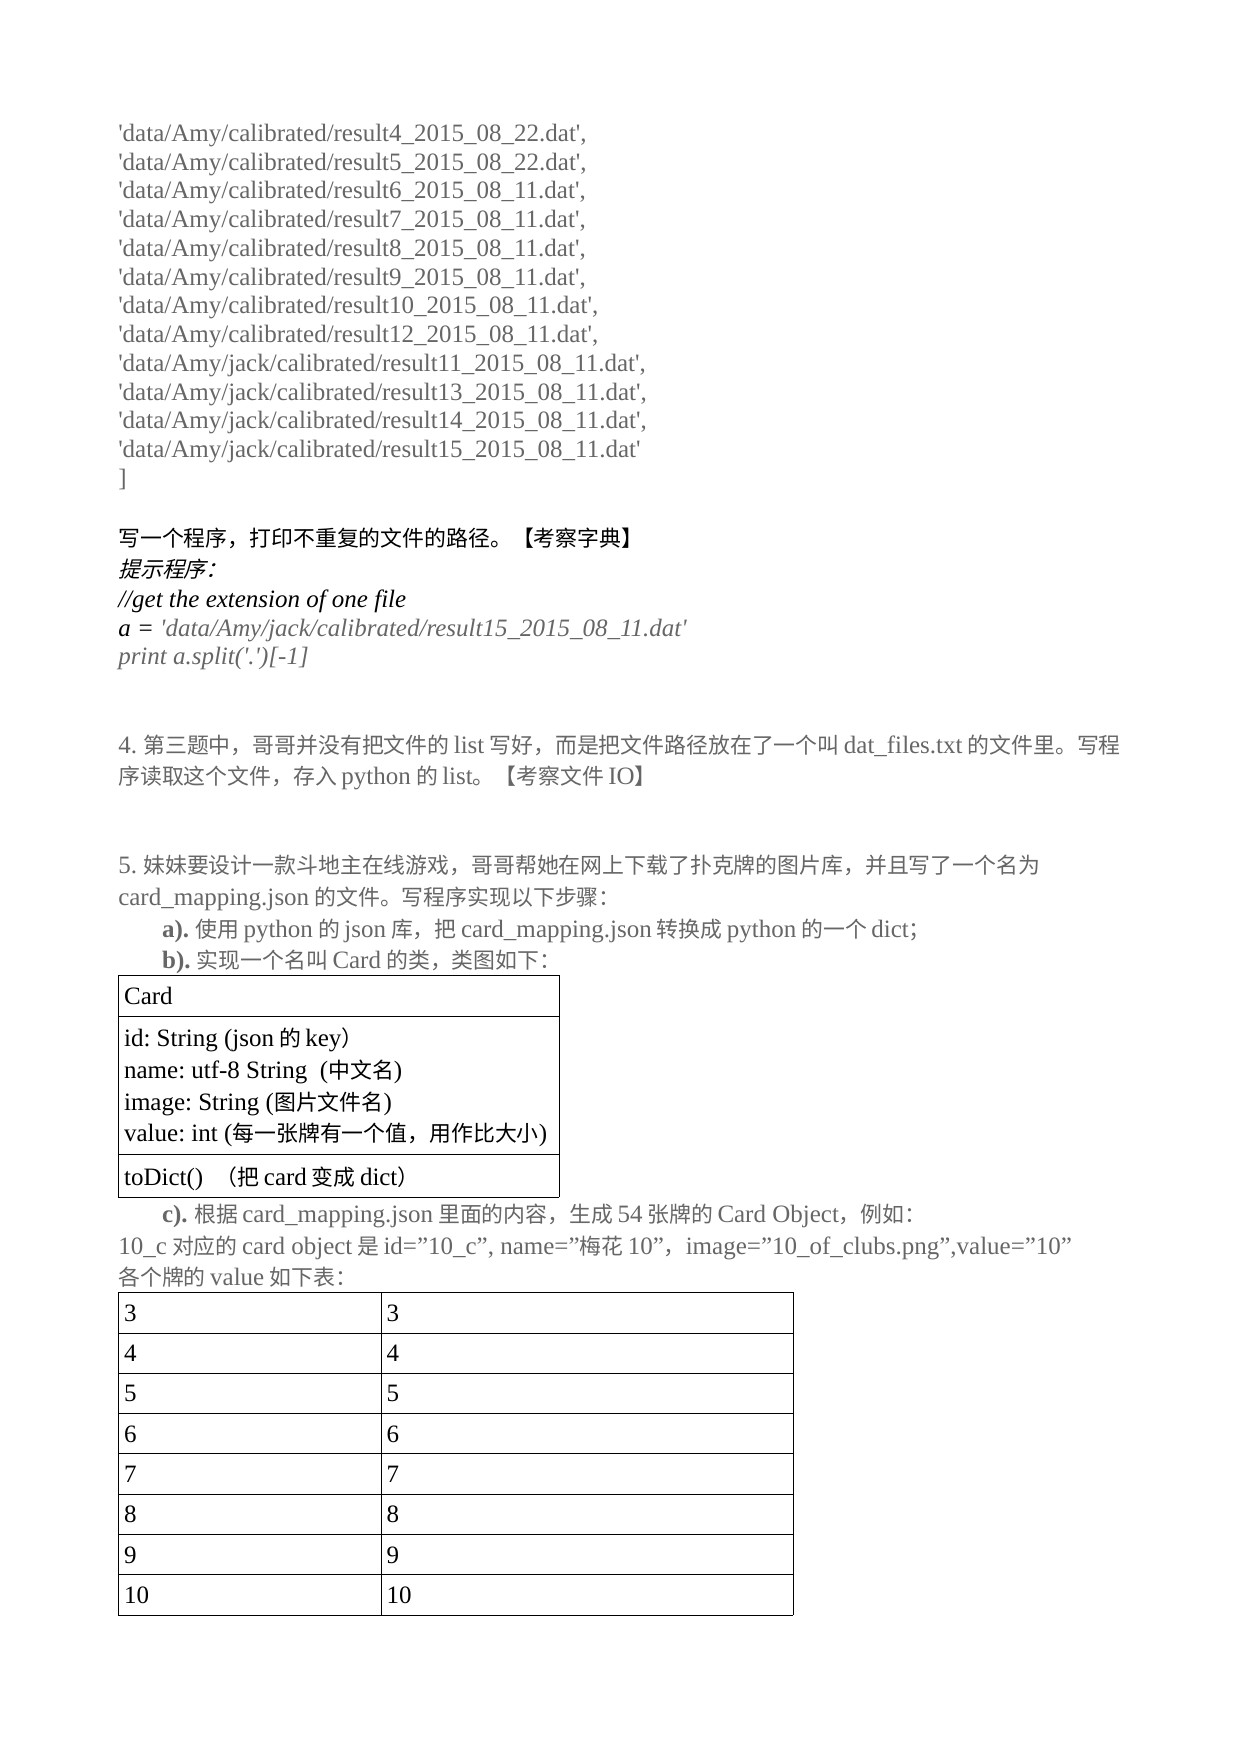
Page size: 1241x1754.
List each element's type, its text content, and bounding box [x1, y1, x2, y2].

text ] [118, 463, 1122, 492]
text 4. 第三题中，哥哥并没有把文件的list写好，而是把文件路径放在了一个叫dat_files.txt的文件里。写程序读取这个文件，存入python的list。【考察文件IO】 [118, 728, 1122, 791]
text 写一个程序，打印不重复的文件的路径。【考察字典】 [118, 521, 1122, 552]
table_header Card [119, 976, 559, 1016]
table_cell 8 [119, 1495, 381, 1534]
text 'data/Amy/calibrated/result4_2015_08_22.dat', [118, 118, 1122, 147]
text print a.split('.')[-1] [118, 641, 1122, 670]
table_header 3 [382, 1293, 793, 1332]
text 'data/Amy/jack/calibrated/result13_2015_08_11.dat', [118, 377, 1122, 406]
table_cell 10 [119, 1575, 381, 1614]
text 'data/Amy/calibrated/result8_2015_08_11.dat', [118, 233, 1122, 262]
text 提示程序： [118, 552, 1122, 584]
table_cell id: String (json的key） name: utf-8 String (中文名) image: String (图片文件名) value: int (每一张牌有一个值，用作比大小) [119, 1017, 559, 1154]
table_cell 4 [382, 1334, 793, 1373]
table_cell 7 [382, 1454, 793, 1494]
table_cell 9 [119, 1535, 381, 1574]
text 'data/Amy/jack/calibrated/result14_2015_08_11.dat', [118, 406, 1122, 434]
table_cell 8 [382, 1495, 793, 1534]
text c). 根据card_mapping.json里面的内容，生成54张牌的Card Object，例如： [118, 1197, 1122, 1229]
table_header 3 [119, 1293, 381, 1332]
text a). 使用python的json库，把card_mapping.json转换成python的一个dict； [118, 912, 1122, 943]
table_cell 7 [119, 1454, 381, 1494]
text 'data/Amy/calibrated/result5_2015_08_22.dat', [118, 147, 1122, 176]
text //get the extension of one file [118, 584, 1122, 613]
table_cell 4 [119, 1334, 381, 1373]
text 'data/Amy/jack/calibrated/result15_2015_08_11.dat' [118, 434, 1122, 463]
table_cell 6 [119, 1414, 381, 1453]
table_cell 5 [119, 1374, 381, 1413]
table_cell 6 [382, 1414, 793, 1453]
text a = 'data/Amy/jack/calibrated/result15_2015_08_11.dat' [118, 613, 1122, 641]
table_cell 9 [382, 1535, 793, 1574]
table_cell 5 [382, 1374, 793, 1413]
text 'data/Amy/calibrated/result7_2015_08_11.dat', [118, 204, 1122, 233]
text 5. 妹妹要设计一款斗地主在线游戏，哥哥帮她在网上下载了扑克牌的图片库，并且写了一个名为card_mapping.json的文件。写程序实现以下步骤： [118, 848, 1122, 912]
table_cell toDict() （把card变成dict） [119, 1155, 559, 1197]
text b). 实现一个名叫Card的类，类图如下： [118, 943, 1122, 975]
text 各个牌的value如下表： [118, 1260, 1122, 1292]
text 'data/Amy/calibrated/result12_2015_08_11.dat', [118, 319, 1122, 348]
text 'data/Amy/jack/calibrated/result11_2015_08_11.dat', [118, 348, 1122, 377]
text 10_c对应的card object是id=”10_c”, name=”梅花10”，image=”10_of_clubs.png”,value=”10” [118, 1229, 1122, 1260]
text 'data/Amy/calibrated/result9_2015_08_11.dat', [118, 262, 1122, 291]
table_cell 10 [382, 1575, 793, 1614]
text 'data/Amy/calibrated/result6_2015_08_11.dat', [118, 176, 1122, 204]
text 'data/Amy/calibrated/result10_2015_08_11.dat', [118, 291, 1122, 319]
